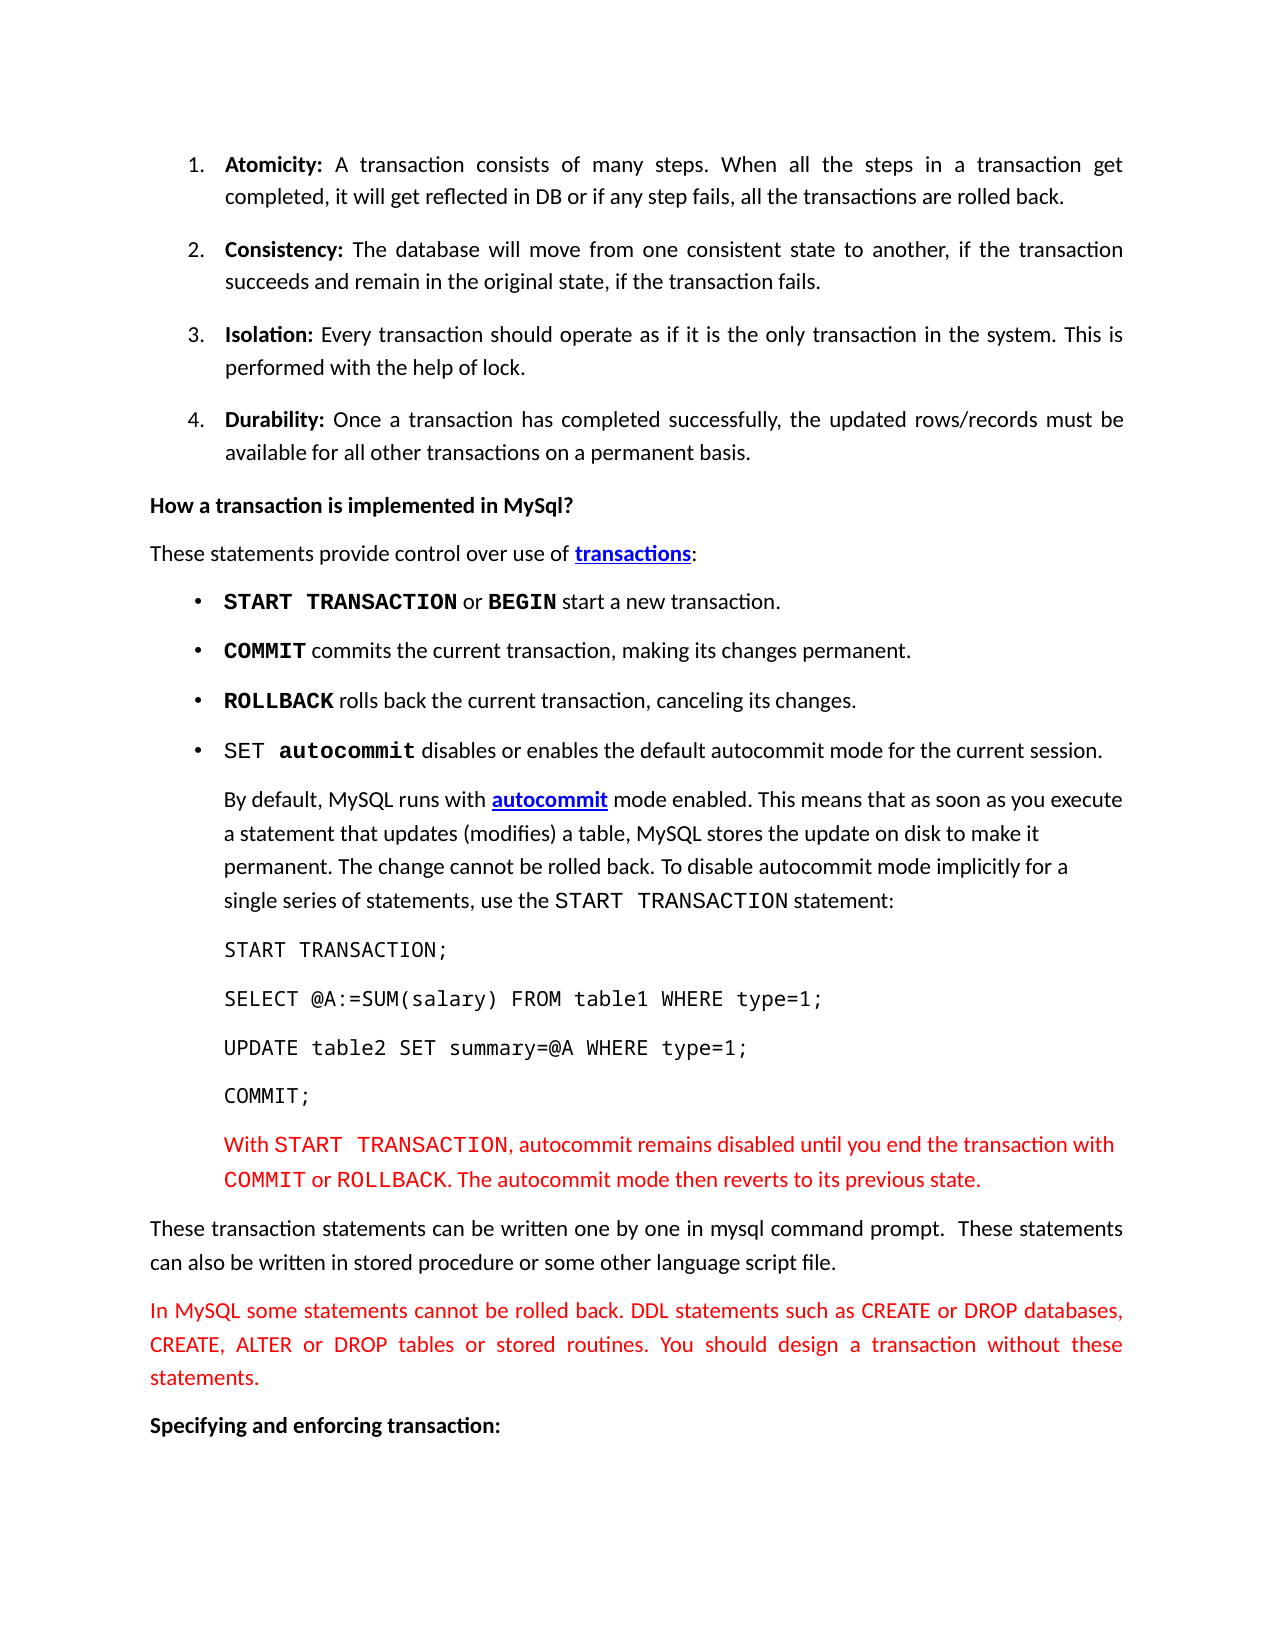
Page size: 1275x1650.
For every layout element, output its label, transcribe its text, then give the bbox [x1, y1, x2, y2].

list START TRANSACTION or BEGIN start a new transaction. [194, 587, 1125, 616]
list By default, MySQL runs with autocommit mode enabled. This means that as soon as you execute a statement that updates (modifies) a table, MySQL stores the update on disk to make it permanent. The change cannot be rolled back. To disable autocommit mode implicitly for a single series of statements, use the START TRANSACTION statement: [194, 785, 1125, 915]
list COMMIT commits the current transaction, making its changes permanent. [194, 637, 1125, 666]
list UPDATE table2 SET summary=@A WHERE type=1; [194, 1033, 1125, 1061]
list SELECT @A:=SUM(salary) FROM table1 WHERE type=1; [194, 984, 1125, 1013]
text These transaction statements can be written one by one in mysql command prompt. These statements can also be written in stored procedure or some other language script file. [150, 1214, 1125, 1276]
list Consistency: The database will move from one consistent state to another, if the transaction succeeds and remain in the original state, if the transaction fails. [187, 235, 1125, 295]
list Durability: Once a transaction has completed successfully, the updated rows/records must be available for all other transactions on a permanent basis. [187, 406, 1125, 466]
list START TRANSACTION; [194, 936, 1125, 964]
list Isolation: Every transaction should operate as if it is the only transaction in the system. This is performed with the help of lock. [187, 320, 1125, 381]
list With START TRANSACTION, autocommit remains disabled until you end the transaction with COMMIT or ROLLBACK. The autocommit mode then reverts to its previous state. [194, 1130, 1125, 1194]
text In MySQL some statements cannot be rolled back. DDL statements such as CREATE or DROP databases, CREATE, ALTER or DROP tables or stored routines. You should design a transaction without these statements. [150, 1296, 1125, 1391]
list ROLLBACK rolls back the current transaction, canceling its changes. [194, 686, 1125, 715]
text How a transaction is implemented in MySql? [150, 491, 1125, 519]
text Specifying and enforcing transaction: [150, 1411, 1125, 1439]
list COMMIT; [194, 1082, 1125, 1110]
text These statements provide control over use of transactions: [150, 539, 1125, 567]
list SET autocommit disables or enables the default autocommit mode for the current session. [194, 736, 1125, 765]
list Atomicity: A transaction consists of many steps. When all the steps in a transaction get completed, it will get reflected in DB or if any step fails, all the transactions are rolled back. [187, 150, 1125, 210]
